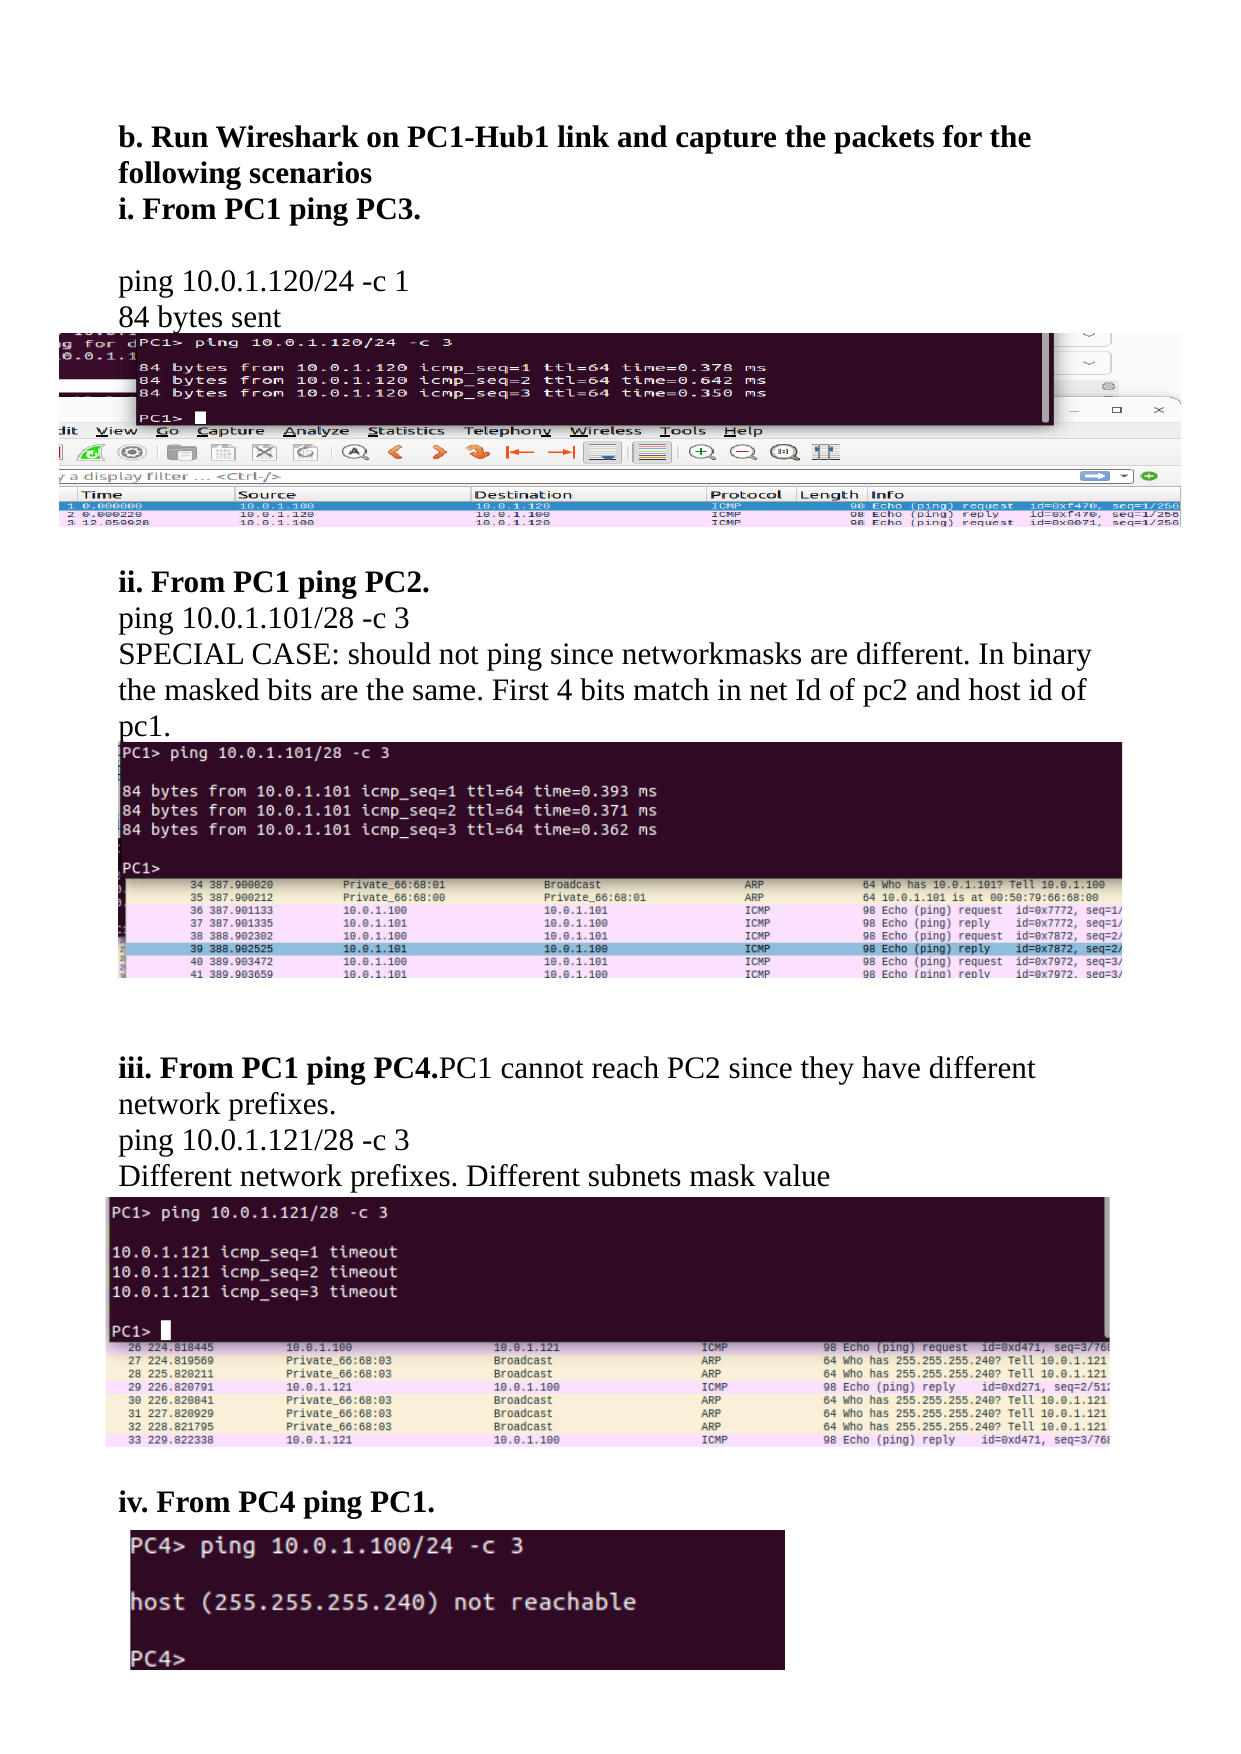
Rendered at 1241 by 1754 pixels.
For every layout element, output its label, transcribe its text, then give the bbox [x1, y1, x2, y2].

text Different network prefixes. Different subnets mask value [118, 1157, 1122, 1193]
picture [130, 1530, 785, 1670]
text iii. From PC1 ping PC4.PC1 cannot reach PC2 since they have different network prefixes. [118, 1049, 1122, 1121]
text ping 10.0.1.121/28 -c 3 [118, 1121, 1122, 1157]
text iv. From PC4 ping PC1. [118, 1483, 1122, 1519]
picture [59, 333, 1182, 527]
text b. Run Wireshark on PC1-Hub1 link and capture the packets for the following scenarios [118, 118, 1122, 190]
picture [105, 1197, 1110, 1448]
text i. From PC1 ping PC3. [118, 190, 1122, 226]
text 84 bytes sent [118, 298, 1122, 333]
text ping 10.0.1.101/28 -c 3 [118, 599, 1122, 635]
text ii. From PC1 ping PC2. [118, 563, 1122, 599]
picture [118, 742, 1123, 978]
text SPECIAL CASE: should not ping since networkmasks are different. In binary the masked bits are the same. First 4 bits match in net Id of pc2 and host id of pc1. [118, 635, 1122, 742]
text ping 10.0.1.120/24 -c 1 [118, 262, 1122, 298]
